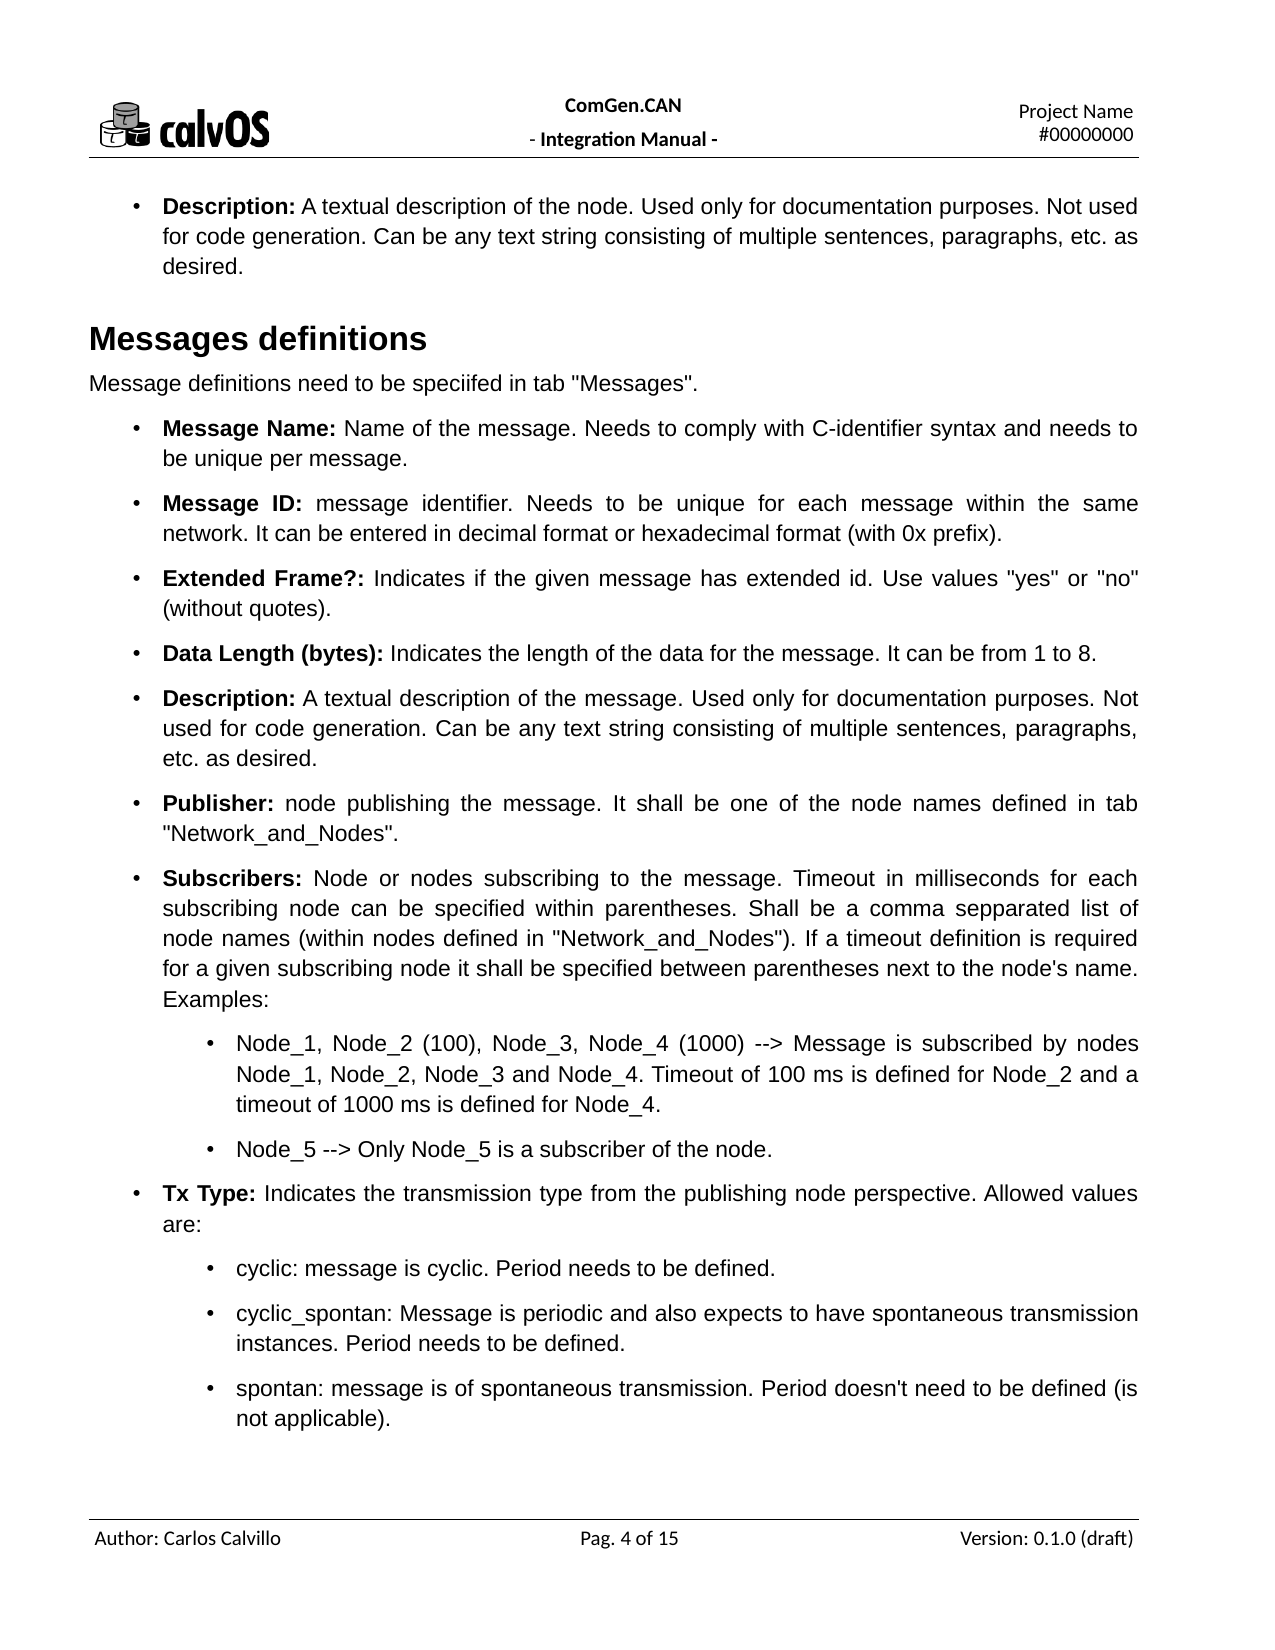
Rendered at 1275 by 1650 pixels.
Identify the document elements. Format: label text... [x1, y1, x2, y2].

list Message Name: Name of the message. Needs to comply with C-identifier syntax and needs to be unique per message. [133, 415, 1139, 471]
list Message ID: message identifier. Needs to be unique for each message within the same network. It can be entered in decimal format or hexadecimal format (with 0x prefix). [133, 490, 1139, 546]
list Publisher: node publishing the message. It shall be one of the node names defined in tab "Network_and_Nodes". [133, 790, 1139, 846]
list Tx Type: Indicates the transmission type from the publishing node perspective. Allowed values are: [133, 1180, 1139, 1237]
list Subscribers: Node or nodes subscribing to the message. Timeout in milliseconds for each subscribing node can be specified within parentheses. Shall be a comma sepparated list of node names (within nodes defined in "Network_and_Nodes"). If a timeout definition is required for a given subscribing node it shall be specified between parentheses next to the node's name. Examples: [133, 865, 1139, 1012]
list Node_1, Node_2 (100), Node_3, Node_4 (1000) --> Message is subscribed by nodes Node_1, Node_2, Node_3 and Node_4. Timeout of 100 ms is defined for Node_2 and a timeout of 1000 ms is defined for Node_4. [206, 1030, 1139, 1117]
list spontan: message is of spontaneous transmission. Period doesn't need to be defined (is not applicable). [206, 1375, 1139, 1432]
list Node_5 --> Only Node_5 is a subscriber of the node. [206, 1136, 1139, 1162]
list Description: A textual description of the message. Used only for documentation purposes. Not used for code generation. Can be any text string consisting of multiple sentences, paragraphs, etc. as desired. [133, 684, 1139, 771]
list Data Length (bytes): Indicates the length of the data for the message. It can be from 1 to 8. [133, 640, 1139, 666]
list Extended Frame?: Indicates if the given message has extended id. Use values "yes" or "no" (without quotes). [133, 565, 1139, 621]
text Message definitions need to be speciifed in tab "Messages". [88, 370, 1139, 396]
list Description: A textual description of the node. Used only for documentation purposes. Not used for code generation. Can be any text string consisting of multiple sentences, paragraphs, etc. as desired. [133, 193, 1139, 279]
list cyclic: message is cyclic. Period needs to be defined. [206, 1255, 1139, 1282]
picture [100, 102, 270, 148]
list cyclic_spontan: Message is periodic and also expects to have spontaneous transmission instances. Period needs to be defined. [206, 1300, 1139, 1357]
subtitle Messages definitions [88, 319, 1139, 357]
